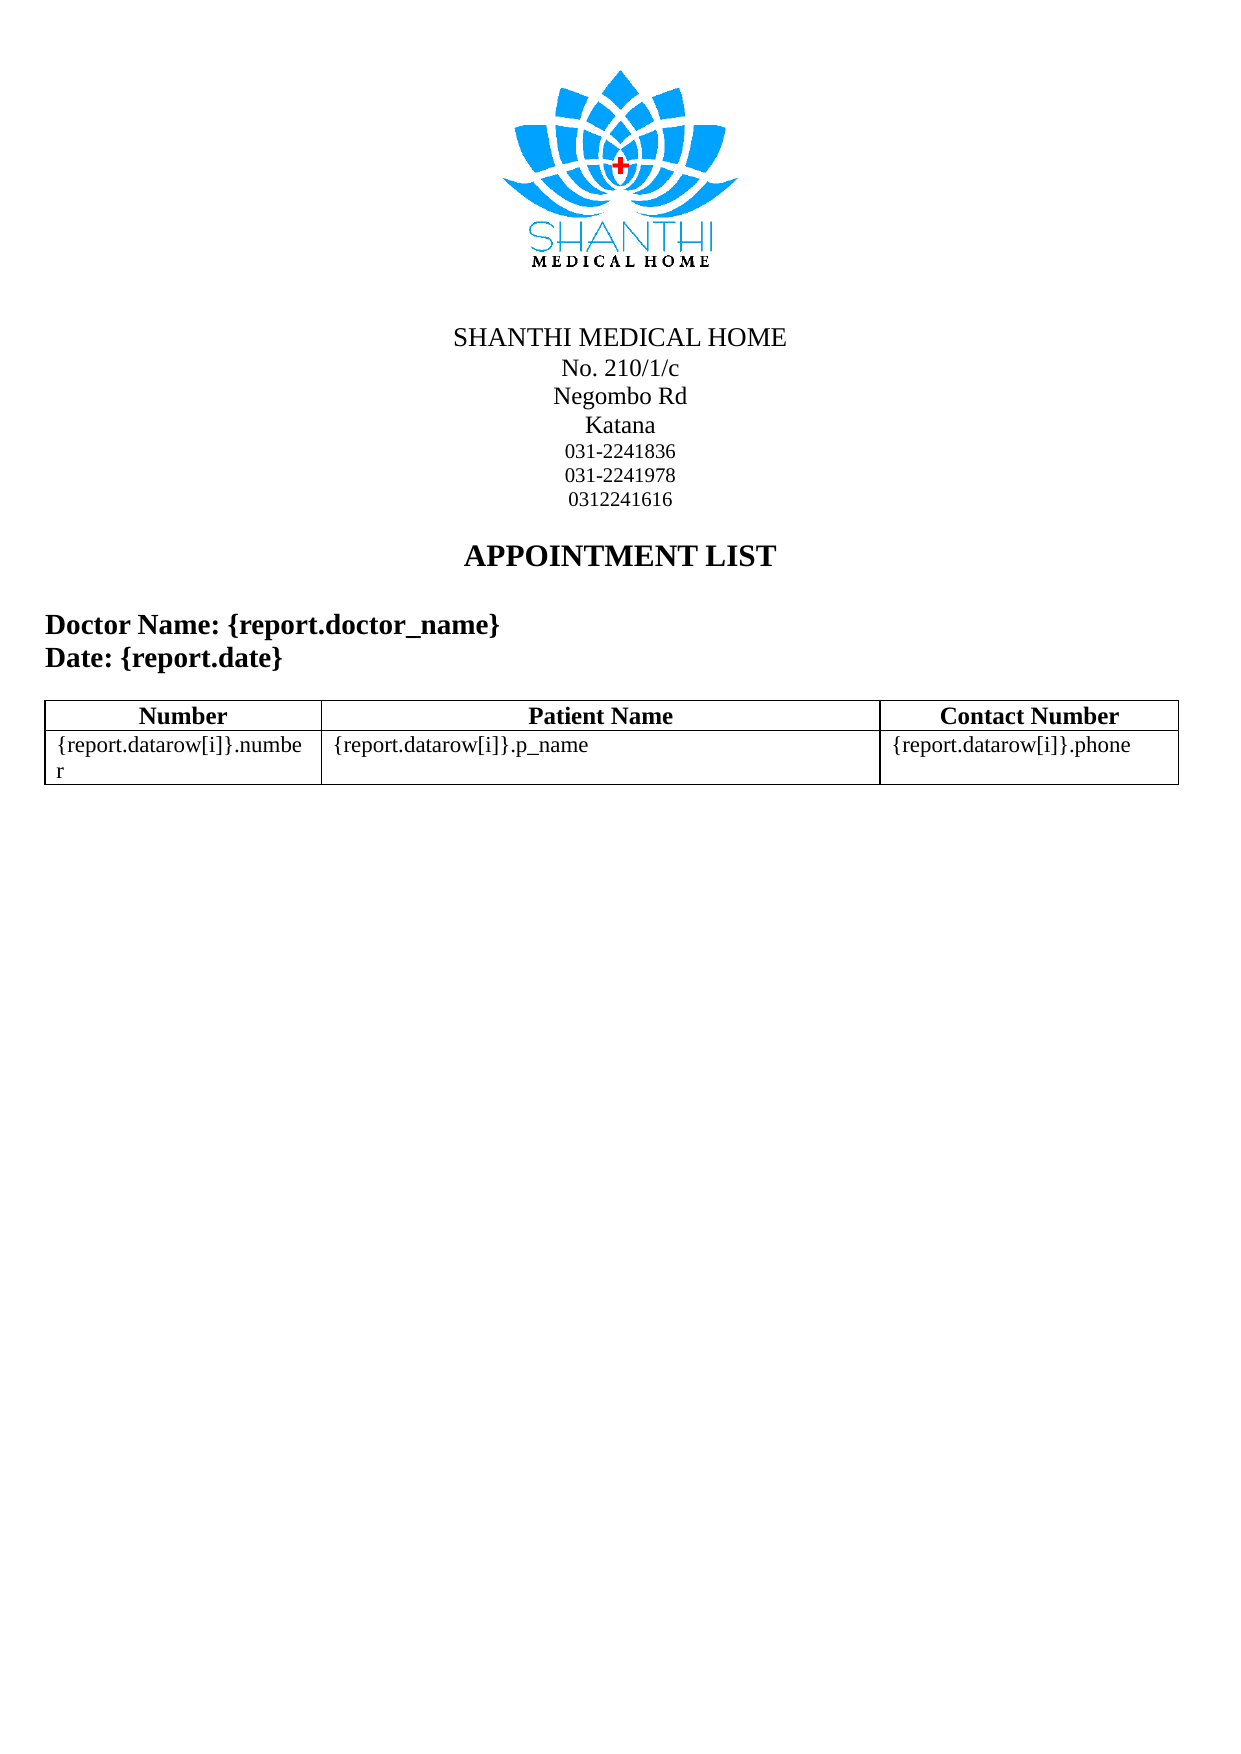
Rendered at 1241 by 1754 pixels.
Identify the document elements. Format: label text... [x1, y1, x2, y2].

text Negombo Rd [45, 381, 1195, 410]
text 031-2241978 [45, 463, 1195, 487]
text Doctor Name: {report.doctor_name} [45, 607, 1195, 640]
table_cell {report.datarow[i]}.phone [881, 731, 1178, 784]
table_cell {report.datarow[i]}.p_name [322, 731, 879, 784]
text No. 210/1/c [45, 353, 1195, 381]
text Katana [45, 410, 1195, 439]
text 031-2241836 [45, 439, 1195, 463]
table_header Number [46, 701, 321, 730]
table_header Patient Name [322, 701, 879, 730]
table_header Contact Number [881, 701, 1178, 730]
text 0312241616 [45, 487, 1195, 511]
text APPOINTMENT LIST [45, 537, 1195, 573]
text SHANTHI MEDICAL HOME [45, 321, 1195, 353]
text Date: {report.date} [45, 640, 1195, 674]
table_cell {report.datarow[i]}.number [46, 731, 321, 784]
